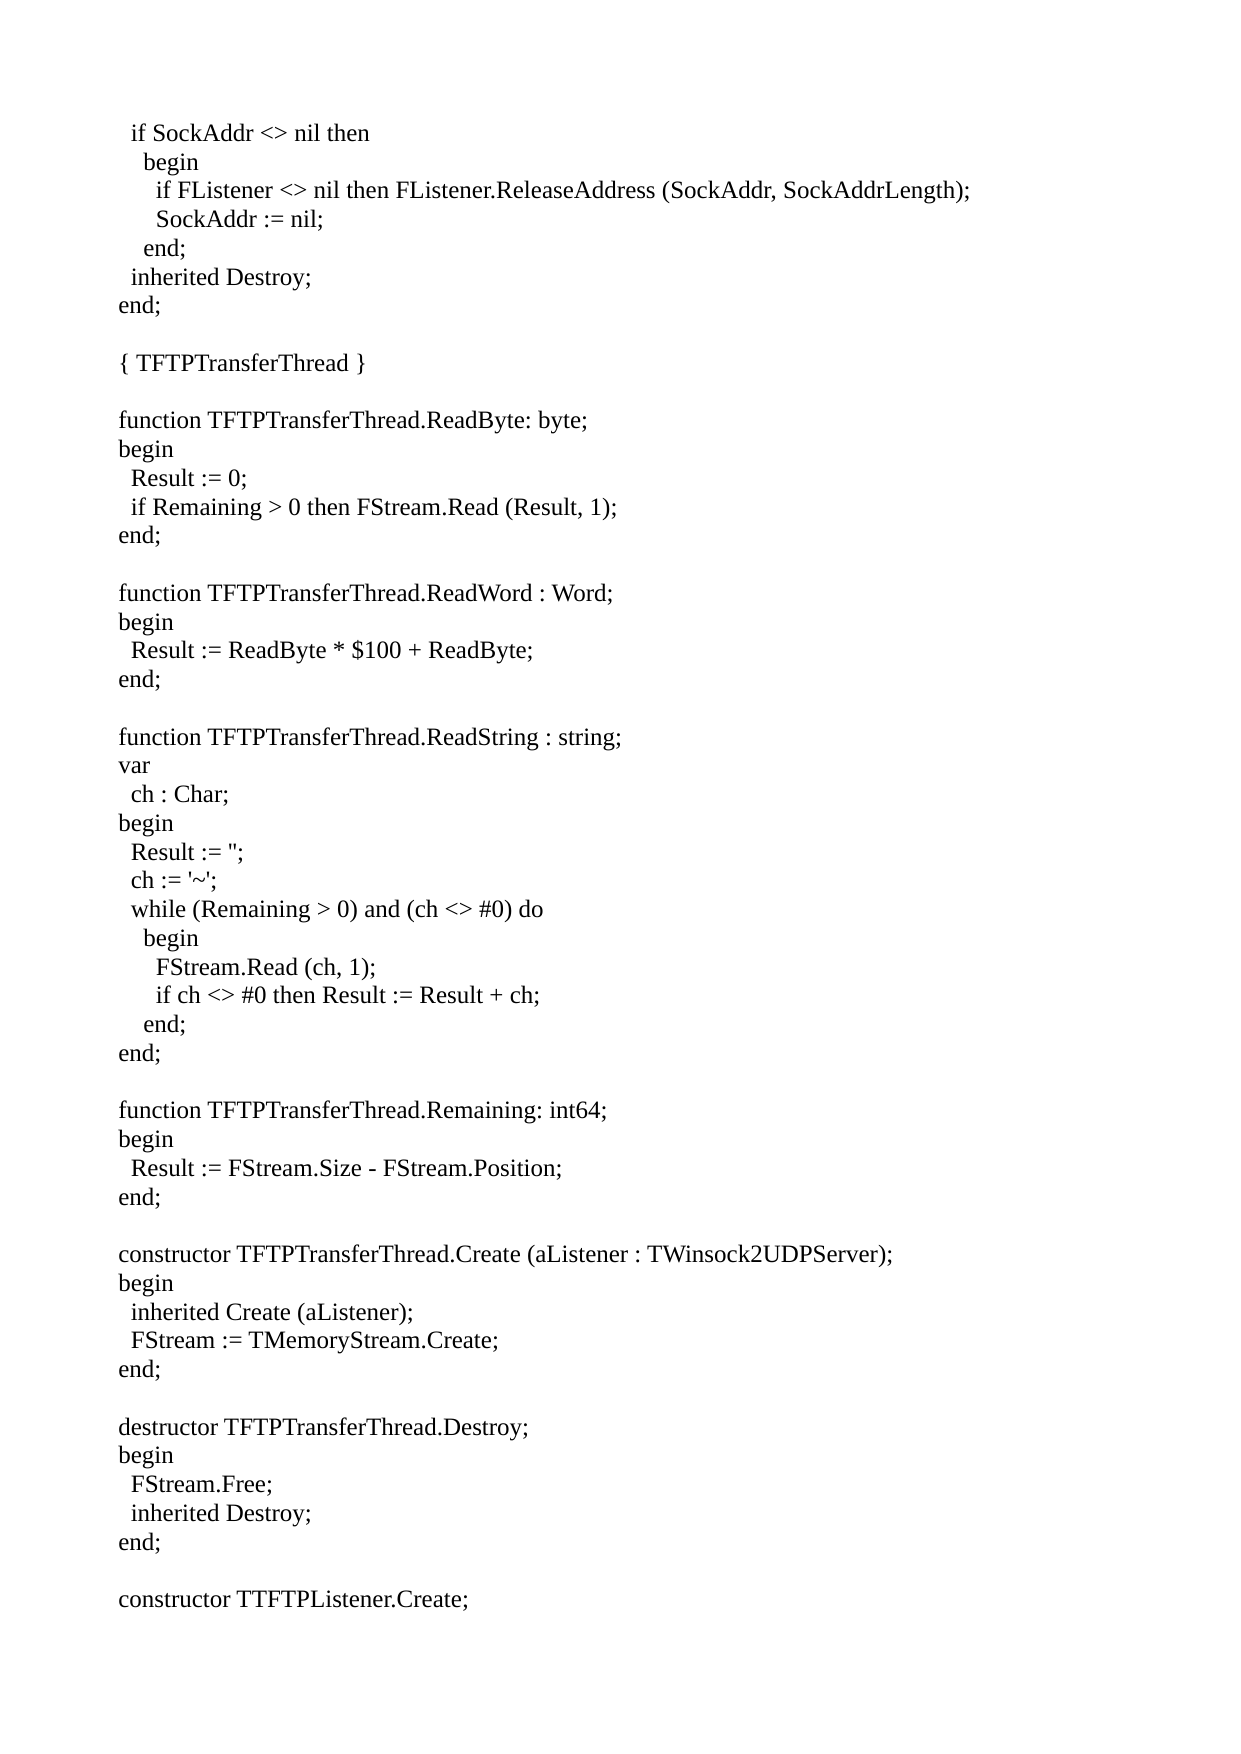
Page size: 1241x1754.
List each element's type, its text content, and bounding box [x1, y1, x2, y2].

text end; [118, 233, 1122, 262]
text inherited Destroy; [118, 1498, 1122, 1527]
text begin [118, 607, 1122, 636]
text begin [118, 923, 1122, 952]
text constructor TFTPTransferThread.Create (aListener : TWinsock2UDPServer); [118, 1239, 1122, 1268]
text begin [118, 1441, 1122, 1469]
text end; [118, 1182, 1122, 1211]
text Result := FStream.Size - FStream.Position; [118, 1153, 1122, 1182]
text constructor TTFTPListener.Create; [118, 1584, 1122, 1613]
text var [118, 751, 1122, 779]
text SockAddr := nil; [118, 204, 1122, 233]
text FStream.Free; [118, 1469, 1122, 1498]
text destructor TFTPTransferThread.Destroy; [118, 1412, 1122, 1441]
text function TFTPTransferThread.Remaining: int64; [118, 1096, 1122, 1124]
text ch : Char; [118, 779, 1122, 808]
text if SockAddr <> nil then [118, 118, 1122, 147]
text Result := ''; [118, 837, 1122, 866]
text function TFTPTransferThread.ReadString : string; [118, 722, 1122, 751]
text begin [118, 434, 1122, 463]
text function TFTPTransferThread.ReadWord : Word; [118, 578, 1122, 607]
text end; [118, 1527, 1122, 1556]
text FStream := TMemoryStream.Create; [118, 1326, 1122, 1354]
text while (Remaining > 0) and (ch <> #0) do [118, 894, 1122, 923]
text { TFTPTransferThread } [118, 348, 1122, 377]
text ch := '~'; [118, 866, 1122, 894]
text end; [118, 291, 1122, 319]
text inherited Create (aListener); [118, 1297, 1122, 1326]
text FStream.Read (ch, 1); [118, 952, 1122, 981]
text end; [118, 1009, 1122, 1038]
text inherited Destroy; [118, 262, 1122, 291]
text end; [118, 521, 1122, 549]
text if Remaining > 0 then FStream.Read (Result, 1); [118, 492, 1122, 521]
text begin [118, 1268, 1122, 1297]
text Result := 0; [118, 463, 1122, 492]
text begin [118, 147, 1122, 176]
text begin [118, 808, 1122, 837]
text Result := ReadByte * $100 + ReadByte; [118, 636, 1122, 664]
text begin [118, 1124, 1122, 1153]
text if ch <> #0 then Result := Result + ch; [118, 981, 1122, 1009]
text end; [118, 1038, 1122, 1067]
text end; [118, 664, 1122, 693]
text function TFTPTransferThread.ReadByte: byte; [118, 406, 1122, 434]
text end; [118, 1354, 1122, 1383]
text if FListener <> nil then FListener.ReleaseAddress (SockAddr, SockAddrLength); [118, 176, 1122, 204]
